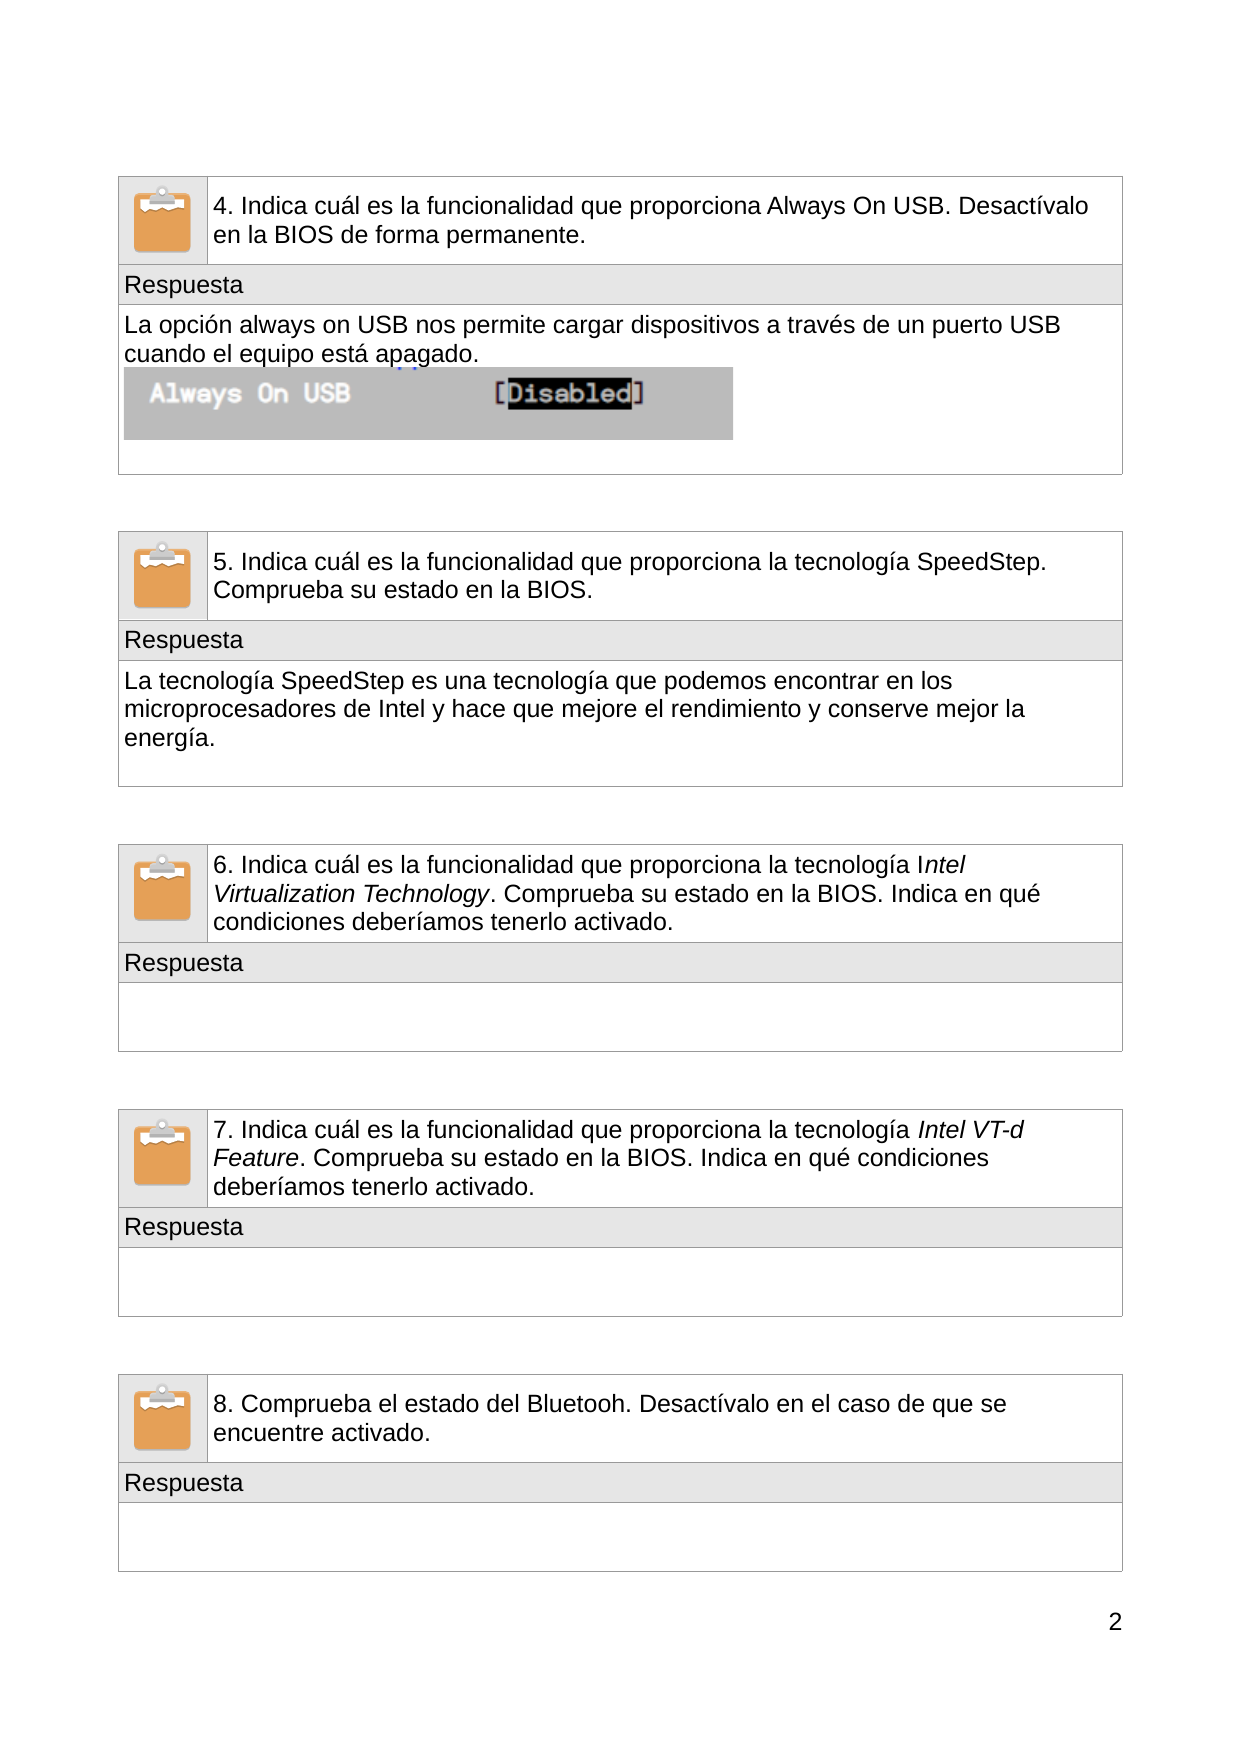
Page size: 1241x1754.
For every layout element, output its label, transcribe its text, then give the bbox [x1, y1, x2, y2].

table_header [119, 177, 207, 264]
table_cell La opción always on USB nos permite cargar dispositivos a través de un puerto USB cuando el equipo está apagado. [119, 305, 1122, 474]
table_header 8. Comprueba el estado del Bluetooh. Desactívalo en el caso de que se encuentre activado. [208, 1375, 1122, 1462]
table_cell Respuesta [119, 943, 1122, 982]
table_cell Respuesta [119, 621, 1122, 660]
table_header [119, 845, 207, 942]
table_header 4. Indica cuál es la funcionalidad que proporciona Always On USB. Desactívalo en la BIOS de forma permanente. [208, 177, 1122, 264]
table_cell [119, 1503, 1122, 1571]
table_cell [119, 983, 1122, 1051]
table_cell Respuesta [119, 1463, 1122, 1502]
table_header [119, 1375, 207, 1462]
table_header 5. Indica cuál es la funcionalidad que proporciona la tecnología SpeedStep. Comprueba su estado en la BIOS. [208, 532, 1122, 619]
table_header [119, 532, 207, 619]
picture [123, 367, 734, 440]
table_header [119, 1110, 207, 1207]
table_header 7. Indica cuál es la funcionalidad que proporciona la tecnología Intel VT-d Feature. Comprueba su estado en la BIOS. Indica en qué condiciones deberíamos tenerlo activado. [208, 1110, 1122, 1207]
table_cell Respuesta [119, 265, 1122, 304]
table_header 6. Indica cuál es la funcionalidad que proporciona la tecnología Intel Virtualization Technology. Comprueba su estado en la BIOS. Indica en qué condiciones deberíamos tenerlo activado. [208, 845, 1122, 942]
table_cell Respuesta [119, 1208, 1122, 1247]
table_cell [119, 1248, 1122, 1316]
table_cell La tecnología SpeedStep es una tecnología que podemos encontrar en los microprocesadores de Intel y hace que mejore el rendimiento y conserve mejor la energía. [119, 661, 1122, 786]
